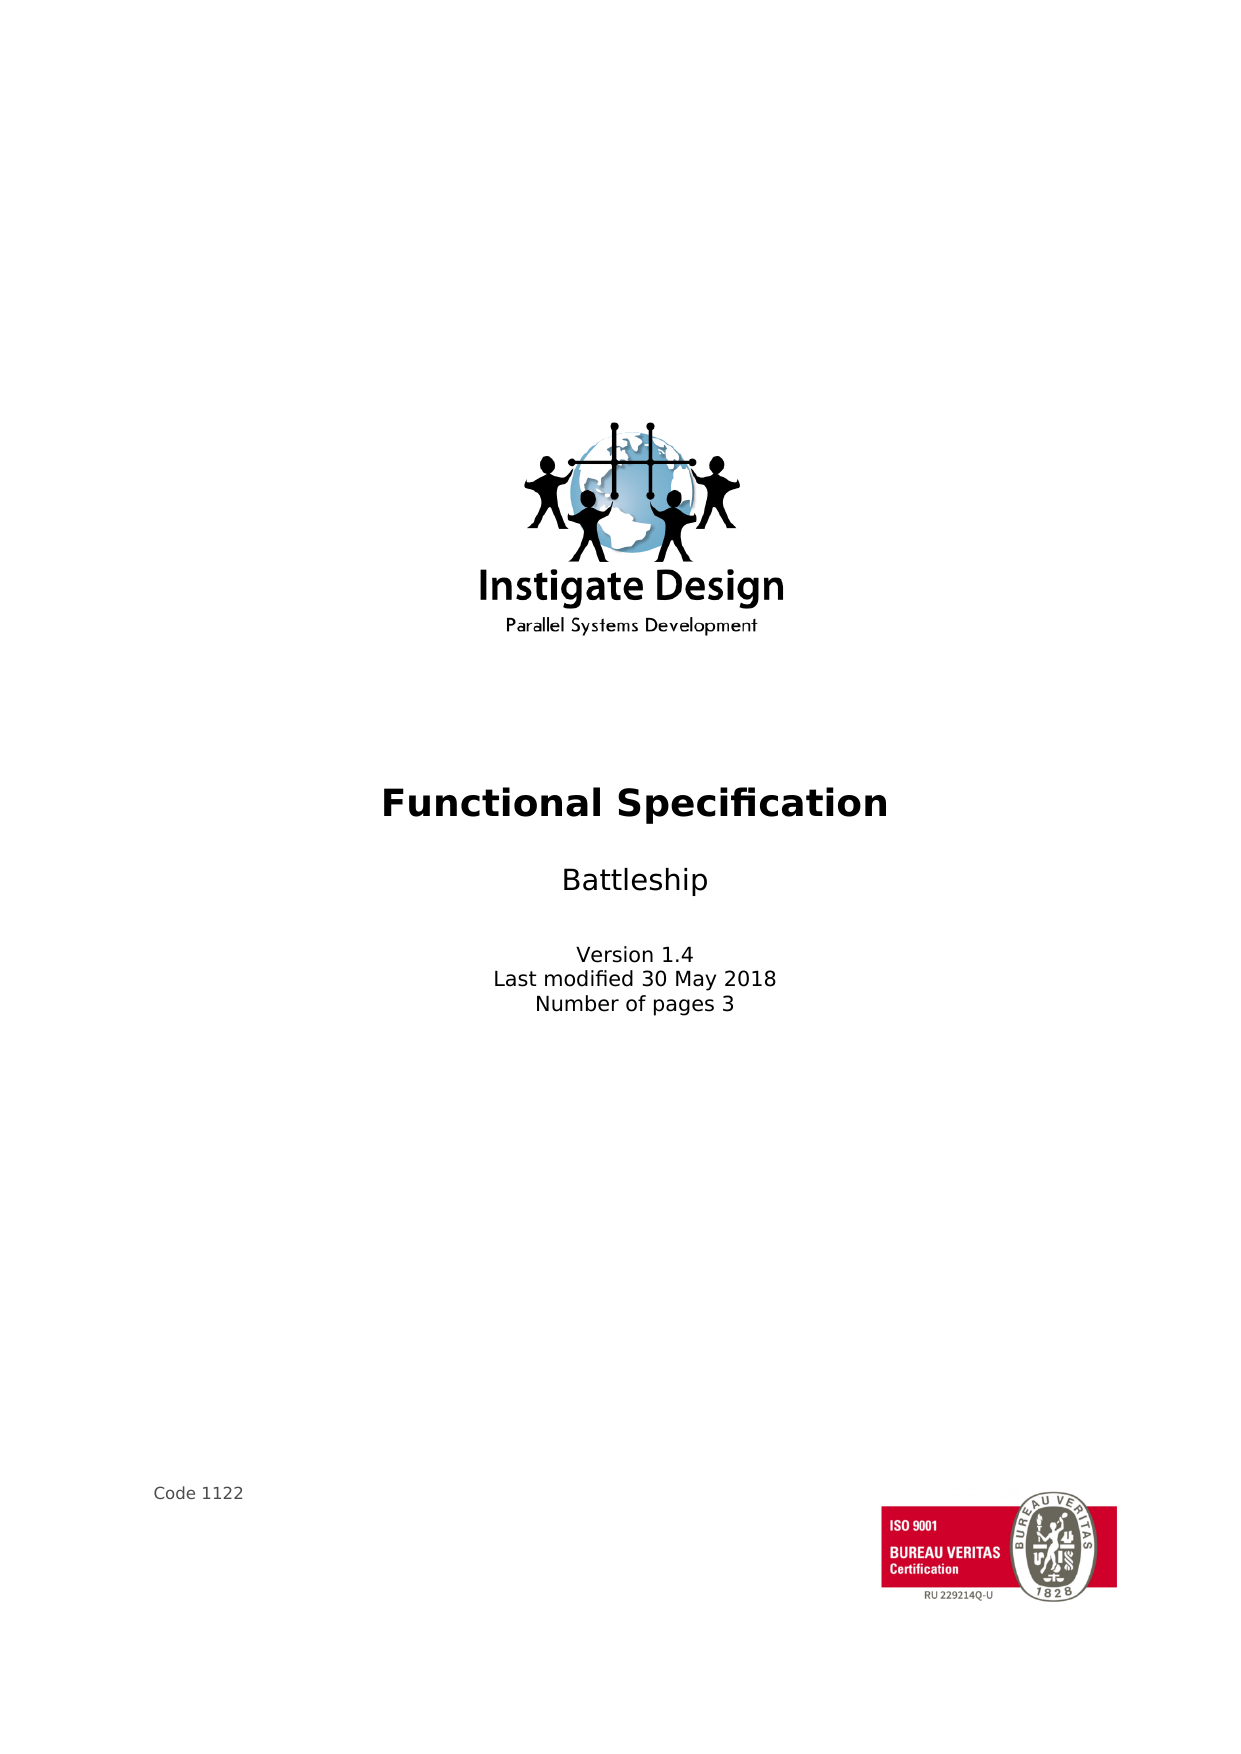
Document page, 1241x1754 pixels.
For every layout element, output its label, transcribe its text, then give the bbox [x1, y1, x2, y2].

text Number of pages 3 [148, 992, 1122, 1016]
text Version 1.4 [148, 943, 1122, 967]
picture [881, 1483, 1117, 1607]
picture [465, 361, 805, 701]
title Functional Specification [148, 782, 1122, 825]
subtitle Battleship [148, 863, 1122, 897]
text Last modified 30 May 2018 [148, 967, 1122, 992]
